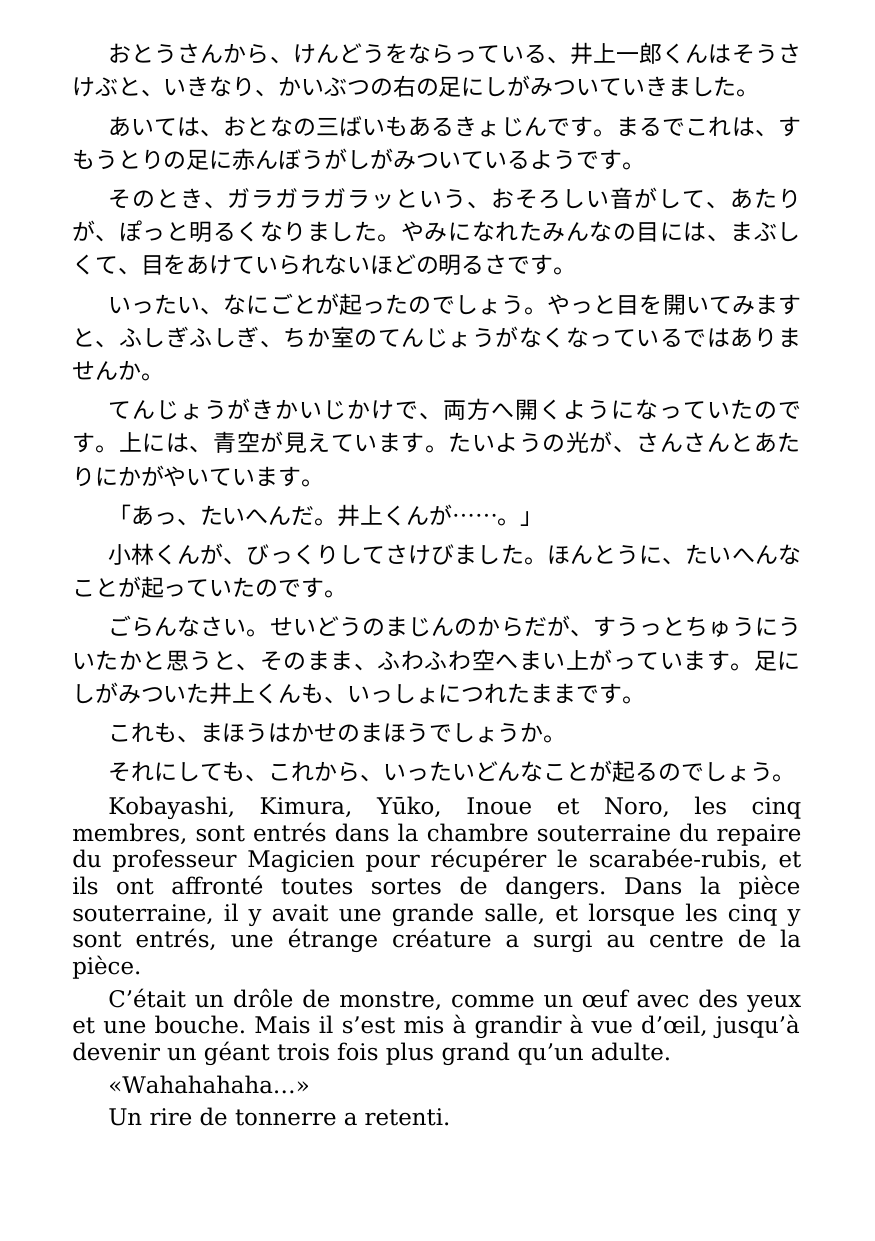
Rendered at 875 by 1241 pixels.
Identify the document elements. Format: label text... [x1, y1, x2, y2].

text これも、まほうはかせのまほうでしょうか。 [72, 715, 802, 748]
text ごらんなさい。せいどうのまじんのからだが、すうっとちゅうにういたかと思うと、そのまま、ふわふわ空へまい上がっています。足にしがみついた井上くんも、いっしょにつれたままです。 [72, 609, 802, 709]
text あいては、おとなの三ばいもあるきょじんです。まるでこれは、すもうとりの足に赤んぼうがしがみついているようです。 [72, 108, 802, 175]
text いったい、なにごとが起ったのでしょう。やっと目を開いてみますと、ふしぎふしぎ、ちか室のてんじょうがなくなっているではありませんか。 [72, 286, 802, 386]
text «Wahahahaha…» [72, 1072, 802, 1098]
text 小林くんが、びっくりしてさけびました。ほんとうに、たいへんなことが起っていたのです。 [72, 537, 802, 603]
text そのとき、ガラガラガラッという、おそろしい音がして、あたりが、ぽっと明るくなりました。やみになれたみんなの目には、まぶしくて、目をあけていられないほどの明るさです。 [72, 181, 802, 281]
text Un rire de tonnerre a retenti. [72, 1104, 802, 1131]
text C’était un drôle de monstre, comme un œuf avec des yeux et une bouche. Mais il s’est mis à grandir à vue d’œil, jusqu’à devenir un géant trois fois plus grand qu’un adulte. [72, 986, 802, 1066]
text 「あっ、たいへんだ。井上くんが……。」 [72, 498, 802, 531]
text Kobayashi, Kimura, Yūko, Inoue et Noro, les cinq membres, sont entrés dans la chambre souterraine du repaire du professeur Magicien pour récupérer le scarabée-rubis, et ils ont affronté toutes sortes de dangers. Dans la pièce souterraine, il y avait une grande salle, et lorsque les cinq y sont entrés, une étrange créature a surgi au centre de la pièce. [72, 793, 802, 980]
text てんじょうがきかいじかけで、両方へ開くようになっていたのです。上には、青空が見えています。たいようの光が、さんさんとあたりにかがやいています。 [72, 392, 802, 492]
text おとうさんから、けんどうをならっている、井上一郎くんはそうさけぶと、いきなり、かいぶつの右の足にしがみついていきました。 [72, 36, 802, 102]
text それにしても、これから、いったいどんなことが起るのでしょう。 [72, 754, 802, 787]
